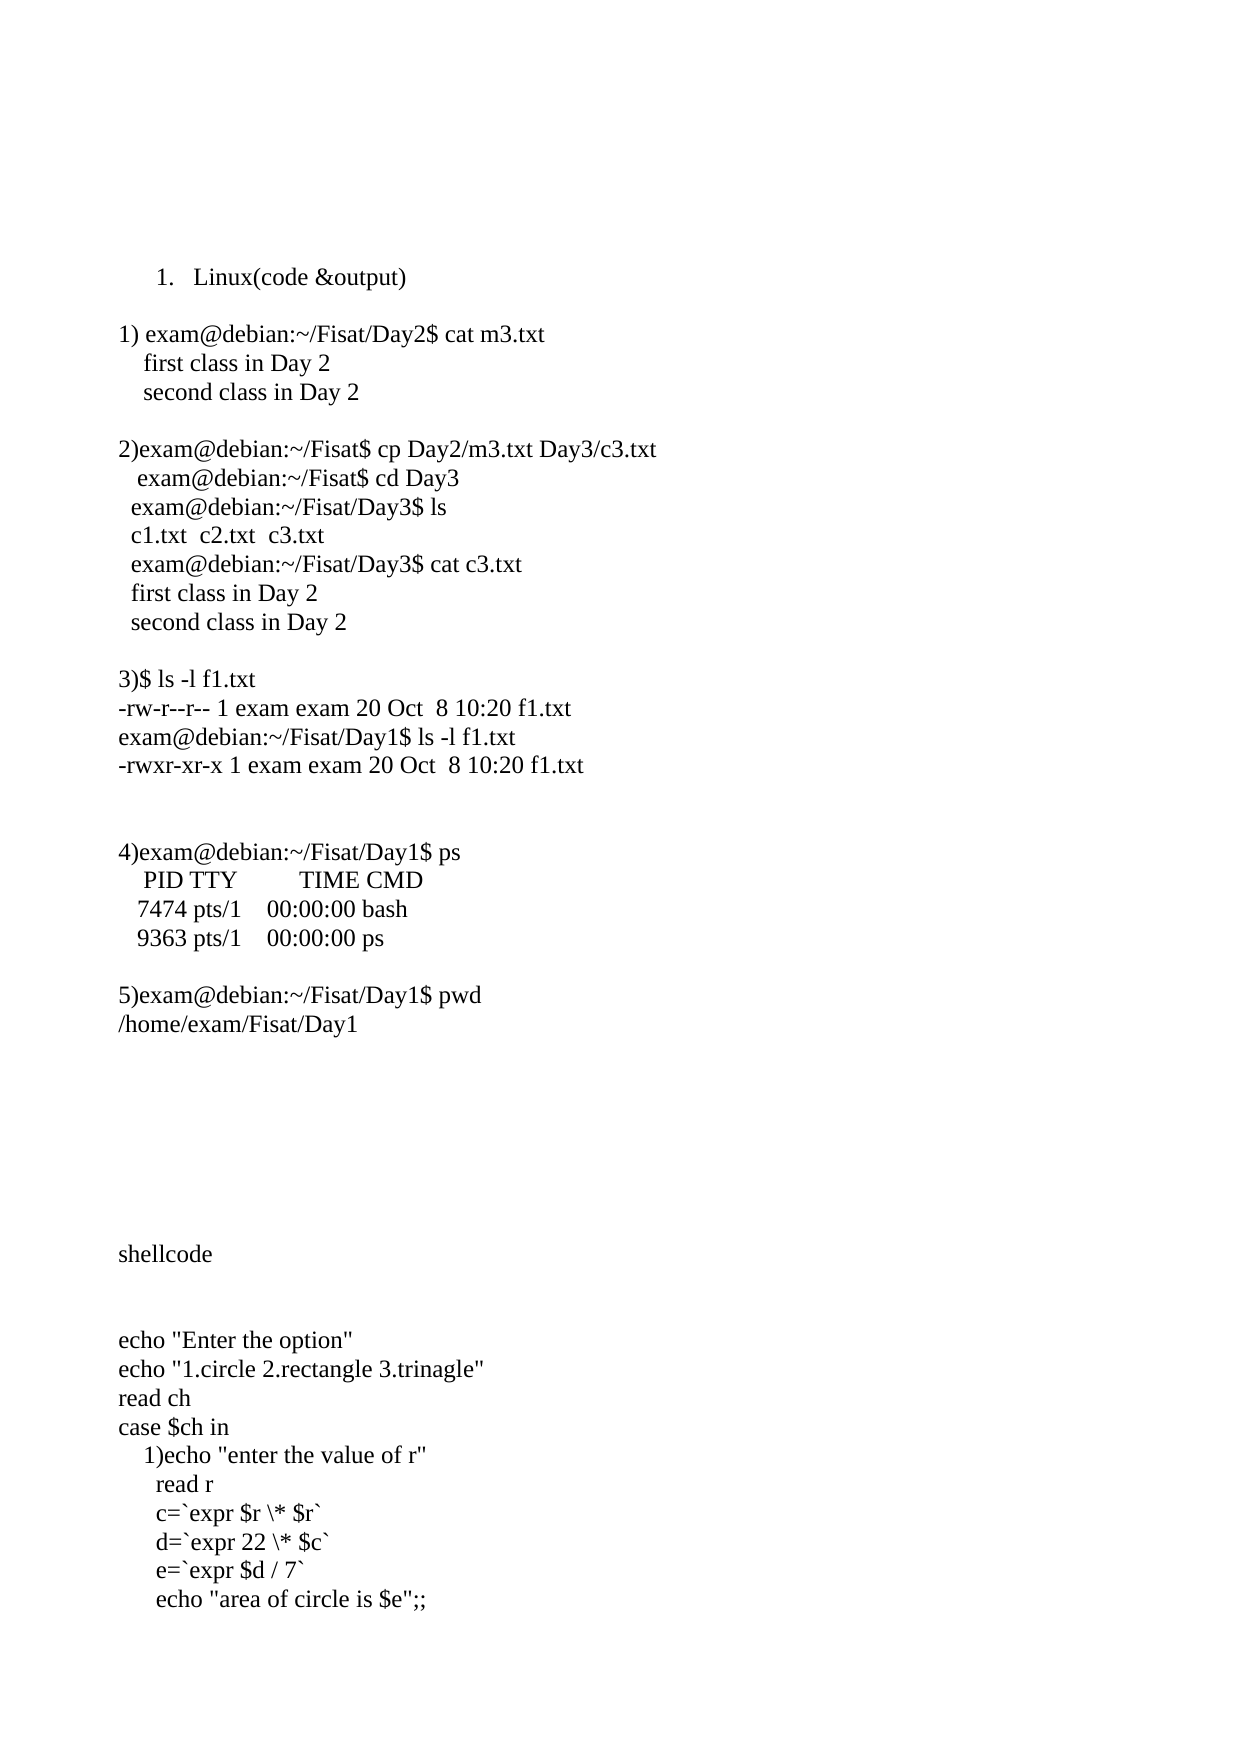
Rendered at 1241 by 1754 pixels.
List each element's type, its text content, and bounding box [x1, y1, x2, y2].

text 9363 pts/1 00:00:00 ps [118, 923, 1122, 952]
text read ch [118, 1383, 1122, 1412]
text first class in Day 2 [118, 578, 1122, 607]
text c=`expr $r \* $r` [118, 1498, 1122, 1527]
text 3)$ ls -l f1.txt [118, 664, 1122, 693]
text exam@debian:~/Fisat/Day3$ ls [118, 492, 1122, 521]
text 7474 pts/1 00:00:00 bash [118, 894, 1122, 923]
text 4)exam@debian:~/Fisat/Day1$ ps [118, 837, 1122, 866]
text -rwxr-xr-x 1 exam exam 20 Oct 8 10:20 f1.txt [118, 751, 1122, 779]
text first class in Day 2 [118, 348, 1122, 377]
text exam@debian:~/Fisat$ cd Day3 [118, 463, 1122, 492]
text 2)exam@debian:~/Fisat$ cp Day2/m3.txt Day3/c3.txt [118, 434, 1122, 463]
text PID TTY TIME CMD [118, 866, 1122, 894]
text shellcode [118, 1239, 1122, 1268]
text d=`expr 22 \* $c` [118, 1527, 1122, 1556]
text 1)echo "enter the value of r" [118, 1441, 1122, 1469]
text -rw-r--r-- 1 exam exam 20 Oct 8 10:20 f1.txt [118, 693, 1122, 722]
text exam@debian:~/Fisat/Day1$ ls -l f1.txt [118, 722, 1122, 751]
text e=`expr $d / 7` [118, 1556, 1122, 1584]
text /home/exam/Fisat/Day1 [118, 1009, 1122, 1038]
text echo "1.circle 2.rectangle 3.trinagle" [118, 1354, 1122, 1383]
text second class in Day 2 [118, 377, 1122, 406]
text echo "area of circle is $e";; [118, 1584, 1122, 1613]
text 5)exam@debian:~/Fisat/Day1$ pwd [118, 981, 1122, 1009]
text echo "Enter the option" [118, 1326, 1122, 1354]
text second class in Day 2 [118, 607, 1122, 636]
text 1) exam@debian:~/Fisat/Day2$ cat m3.txt [118, 319, 1122, 348]
text exam@debian:~/Fisat/Day3$ cat c3.txt [118, 549, 1122, 578]
text case $ch in [118, 1412, 1122, 1441]
list Linux(code &output) [156, 262, 1122, 291]
text read r [118, 1469, 1122, 1498]
text c1.txt c2.txt c3.txt [118, 521, 1122, 549]
